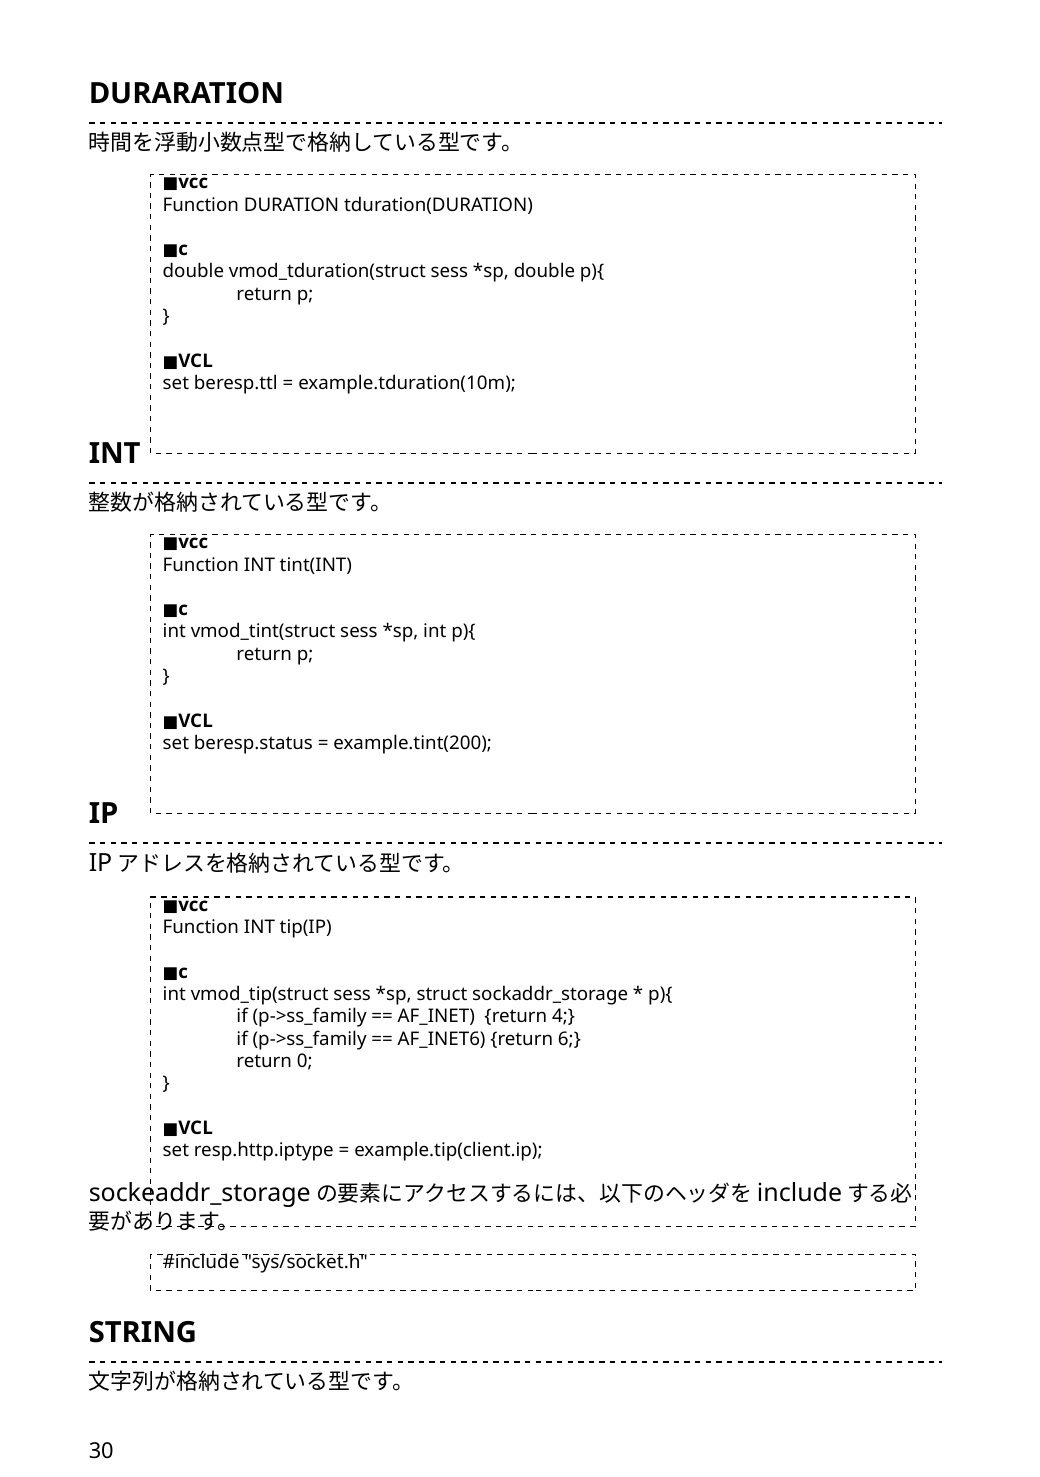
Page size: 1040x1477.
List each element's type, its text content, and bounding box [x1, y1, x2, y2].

subtitle IP [88, 792, 921, 832]
text #include "sys/socket.h" [162, 1248, 921, 1274]
text ■vcc Function INT tint(INT) ■c int vmod_tint(struct sess *sp, int p){ return p; } ■VCL set beresp.status = example.tint(200); [162, 529, 921, 755]
text 整数が格納されている型です。 [88, 484, 921, 516]
text ■vcc Function INT tip(IP) ■c int vmod_tip(struct sess *sp, struct sockaddr_storage * p){ if (p->ss_family == AF_INET) {return 4;} if (p->ss_family == AF_INET6) {return 6;} return 0; } ■VCL set resp.http.iptype = example.tip(client.ip); [162, 891, 921, 1162]
text ■vcc Function DURATION tduration(DURATION) ■c double vmod_tduration(struct sess *sp, double p){ return p; } ■VCL set beresp.ttl = example.tduration(10m); [162, 169, 921, 395]
subtitle DURARATION [88, 72, 921, 112]
text 時間を浮動小数点型で格納している型です。 [88, 124, 921, 156]
subtitle INT [88, 432, 921, 472]
text 文字列が格納されている型です。 [88, 1364, 921, 1396]
text IPアドレスを格納されている型です。 [88, 844, 921, 878]
text sockeaddr_storageの要素にアクセスするには、以下のヘッダをincludeする必要があります。 [88, 1174, 921, 1236]
subtitle STRING [88, 1312, 921, 1351]
